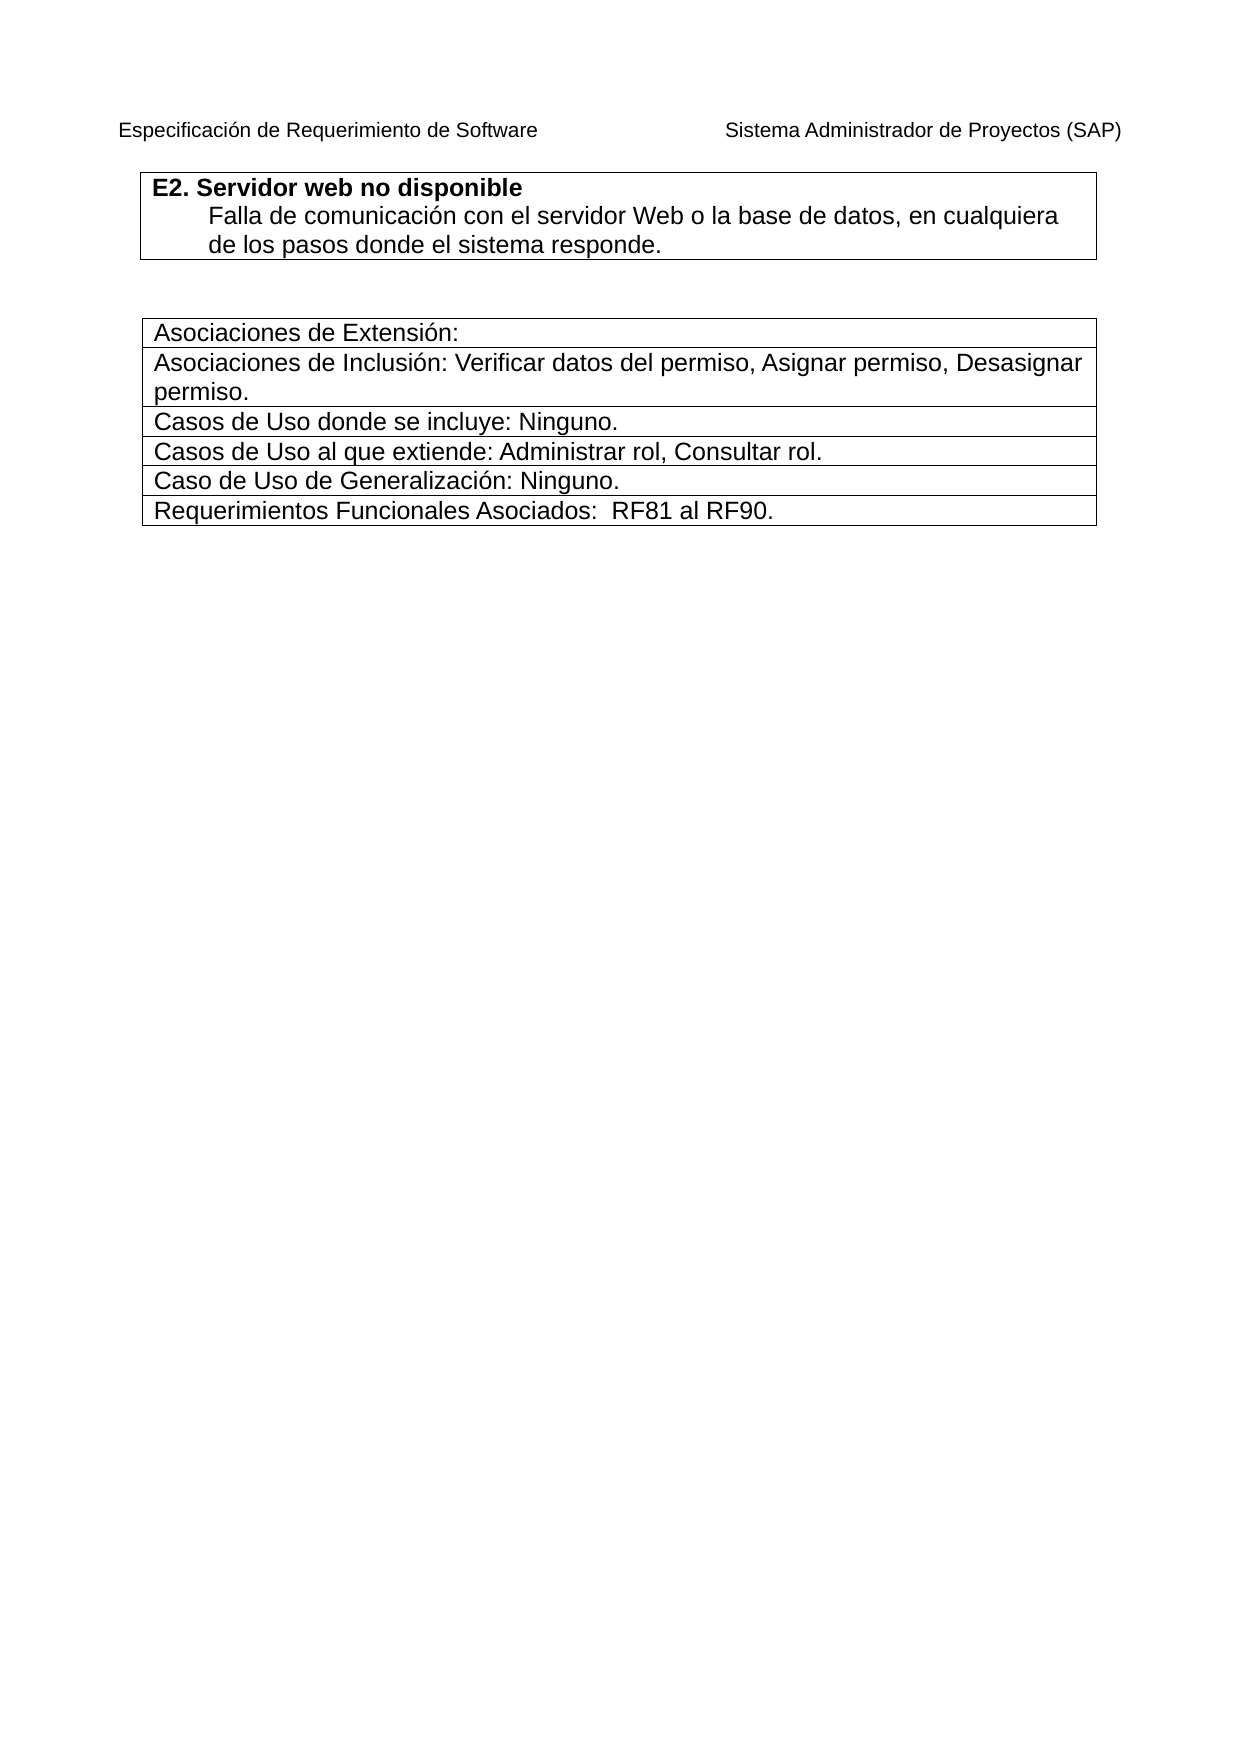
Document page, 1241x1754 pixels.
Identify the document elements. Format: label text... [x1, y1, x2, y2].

table_cell Asociaciones de Inclusión: Verificar datos del permiso, Asignar permiso, Desasignar permiso. [143, 348, 1096, 406]
table_cell Requerimientos Funcionales Asociados: RF81 al RF90. [143, 496, 1096, 525]
table_cell E2. Servidor web no disponible Falla de comunicación con el servidor Web o la base de datos, en cualquiera de los pasos donde el sistema responde. [141, 173, 1096, 259]
table_cell Casos de Uso al que extiende: Administrar rol, Consultar rol. [143, 437, 1096, 465]
table_cell Caso de Uso de Generalización: Ninguno. [143, 466, 1096, 495]
table_header Asociaciones de Extensión: [143, 319, 1096, 347]
table_cell Casos de Uso donde se incluye: Ninguno. [143, 407, 1096, 436]
